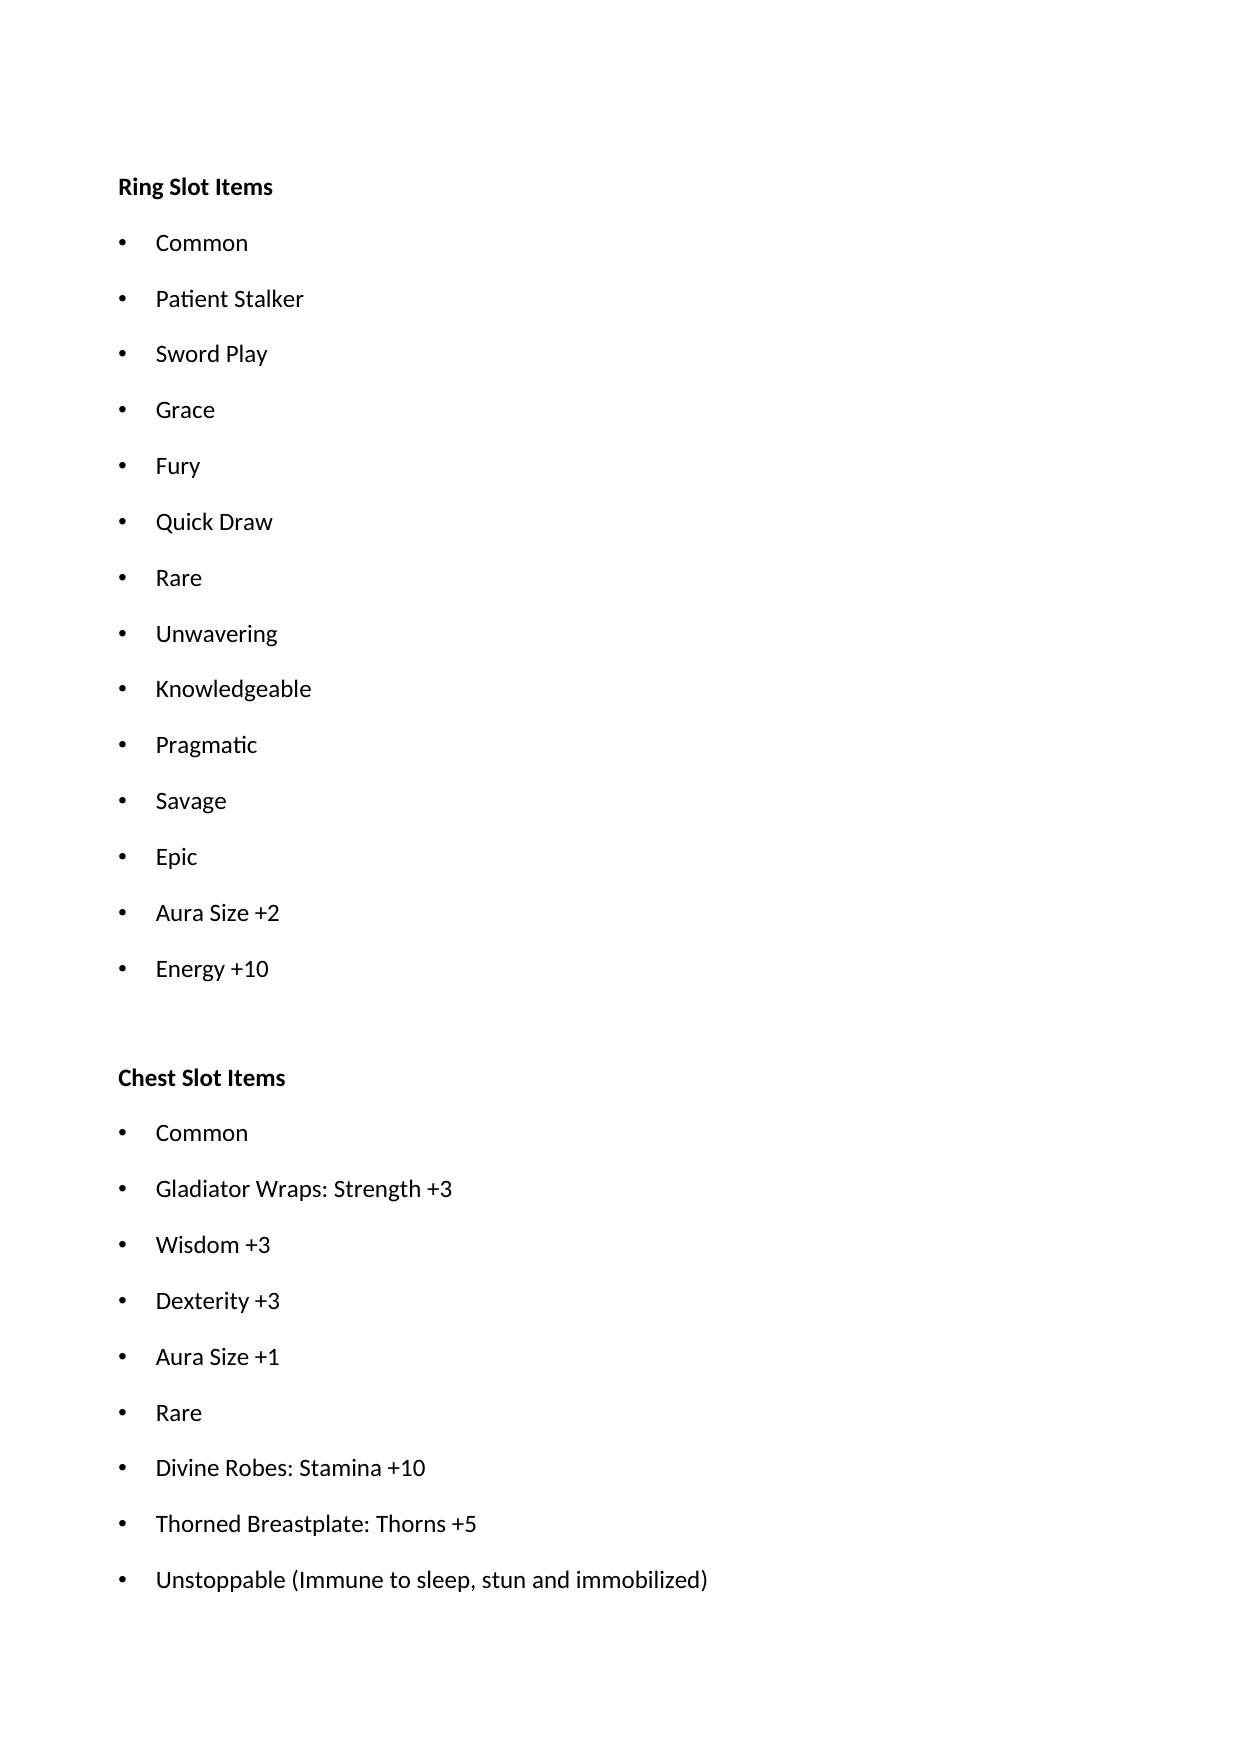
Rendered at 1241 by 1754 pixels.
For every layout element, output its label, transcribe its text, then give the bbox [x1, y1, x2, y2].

list Rare [81, 562, 1122, 592]
list Common [81, 227, 1122, 257]
list Sword Play [81, 339, 1122, 369]
list Divine Robes: Stamina +10 [81, 1452, 1122, 1483]
list Rare [81, 1397, 1122, 1427]
list Aura Size +1 [81, 1341, 1122, 1371]
list Thorned Breastplate: Thorns +5 [81, 1508, 1122, 1539]
list Patient Stalker [81, 283, 1122, 313]
list Gladiator Wraps: Strength +3 [81, 1173, 1122, 1204]
list Knowledgeable [81, 674, 1122, 704]
list Savage [81, 785, 1122, 816]
text Chest Slot Items [118, 1062, 1122, 1092]
text Ring Slot Items [118, 171, 1122, 202]
list Aura Size +2 [81, 897, 1122, 927]
list Epic [81, 841, 1122, 872]
list Common [81, 1117, 1122, 1148]
list Grace [81, 394, 1122, 425]
list Quick Draw [81, 506, 1122, 537]
list Energy +10 [81, 953, 1122, 983]
list Dexterity +3 [81, 1285, 1122, 1316]
list Wisdom +3 [81, 1229, 1122, 1260]
list Unwavering [81, 618, 1122, 648]
list Pragmatic [81, 729, 1122, 760]
list Unstoppable (Immune to sleep, stun and immobilized) [81, 1564, 1122, 1595]
list Fury [81, 450, 1122, 481]
